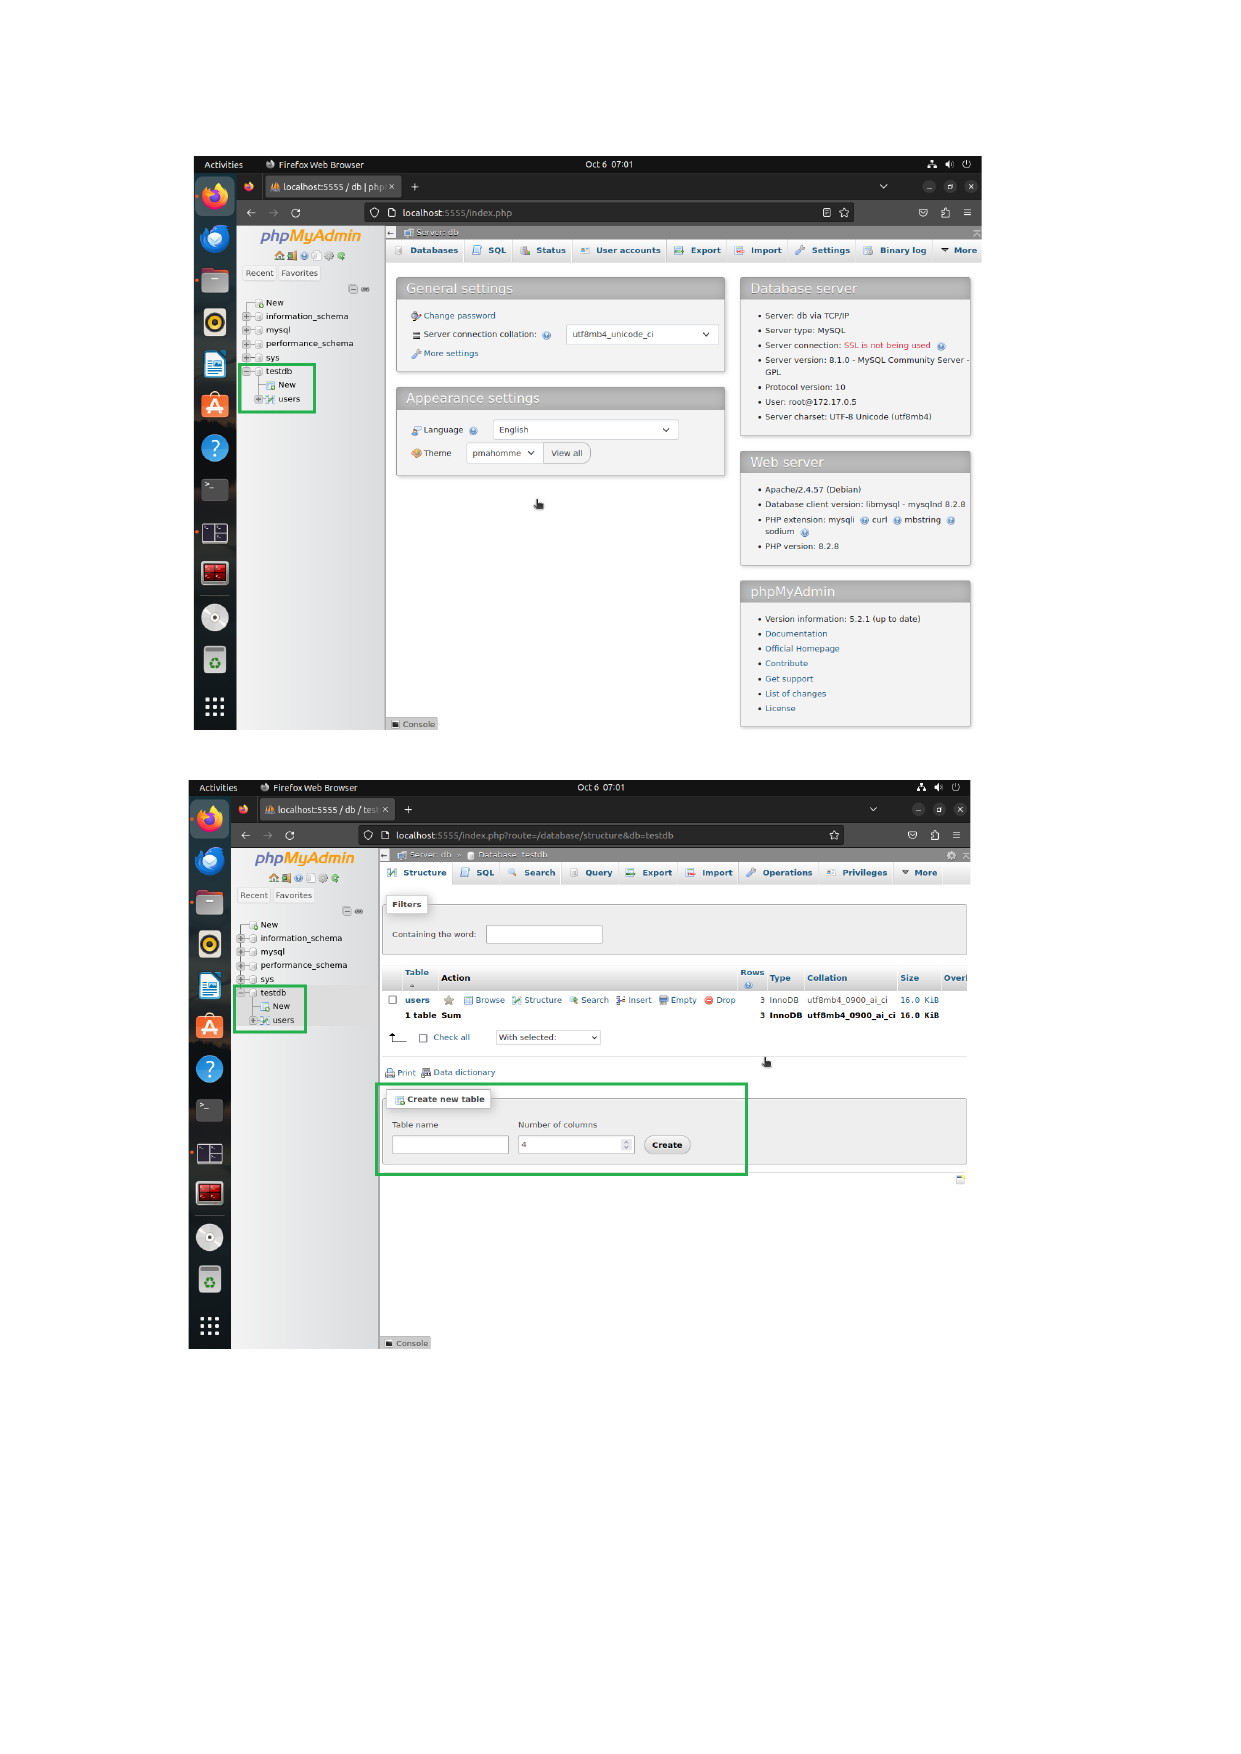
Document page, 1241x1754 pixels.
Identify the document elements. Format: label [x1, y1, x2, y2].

picture [188, 780, 971, 1349]
picture [193, 156, 982, 730]
